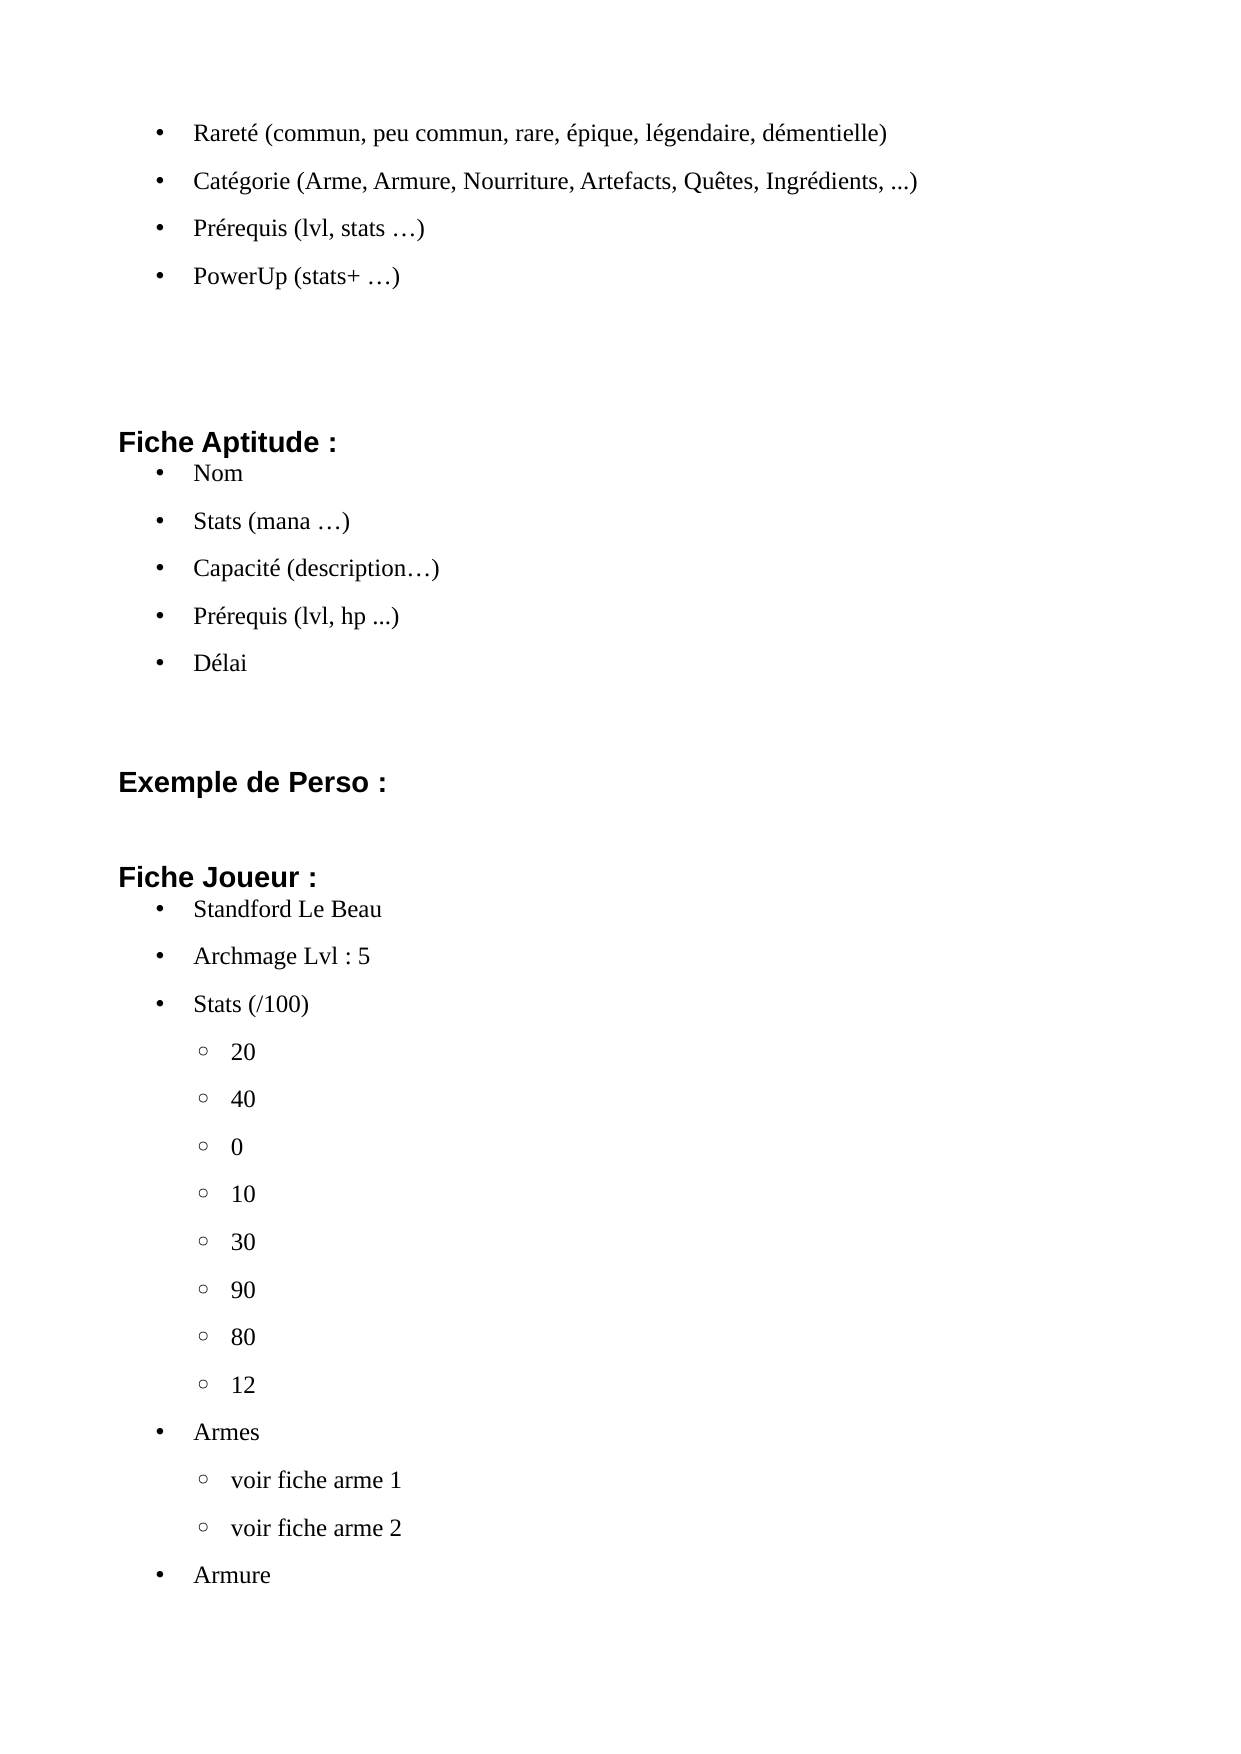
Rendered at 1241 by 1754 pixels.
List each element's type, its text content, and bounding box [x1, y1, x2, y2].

list Délai [156, 648, 1122, 677]
list Rareté (commun, peu commun, rare, épique, légendaire, démentielle) [156, 118, 1122, 147]
list Archmage Lvl : 5 [156, 941, 1122, 970]
list 30 [193, 1227, 1122, 1256]
list Armes [156, 1417, 1122, 1446]
list 90 [193, 1275, 1122, 1303]
list Capacité (description…) [156, 553, 1122, 582]
list Prérequis (lvl, hp ...) [156, 601, 1122, 630]
list Standford Le Beau [156, 894, 1122, 923]
list Nom [156, 458, 1122, 487]
subtitle Fiche Joueur : [118, 860, 1122, 894]
list 80 [193, 1322, 1122, 1351]
list 20 [193, 1037, 1122, 1065]
list Catégorie (Arme, Armure, Nourriture, Artefacts, Quêtes, Ingrédients, ...) [156, 166, 1122, 194]
list 0 [193, 1132, 1122, 1161]
list voir fiche arme 2 [193, 1513, 1122, 1541]
list PowerUp (stats+ …) [156, 261, 1122, 290]
list Stats (mana …) [156, 506, 1122, 534]
list Armure [156, 1560, 1122, 1589]
subtitle Fiche Aptitude : [118, 424, 1122, 458]
list 12 [193, 1370, 1122, 1399]
list Prérequis (lvl, stats …) [156, 213, 1122, 242]
list 40 [193, 1084, 1122, 1113]
list voir fiche arme 1 [193, 1465, 1122, 1494]
list Stats (/100) [156, 989, 1122, 1018]
list 10 [193, 1179, 1122, 1208]
subtitle Exemple de Perso : [118, 764, 1122, 798]
